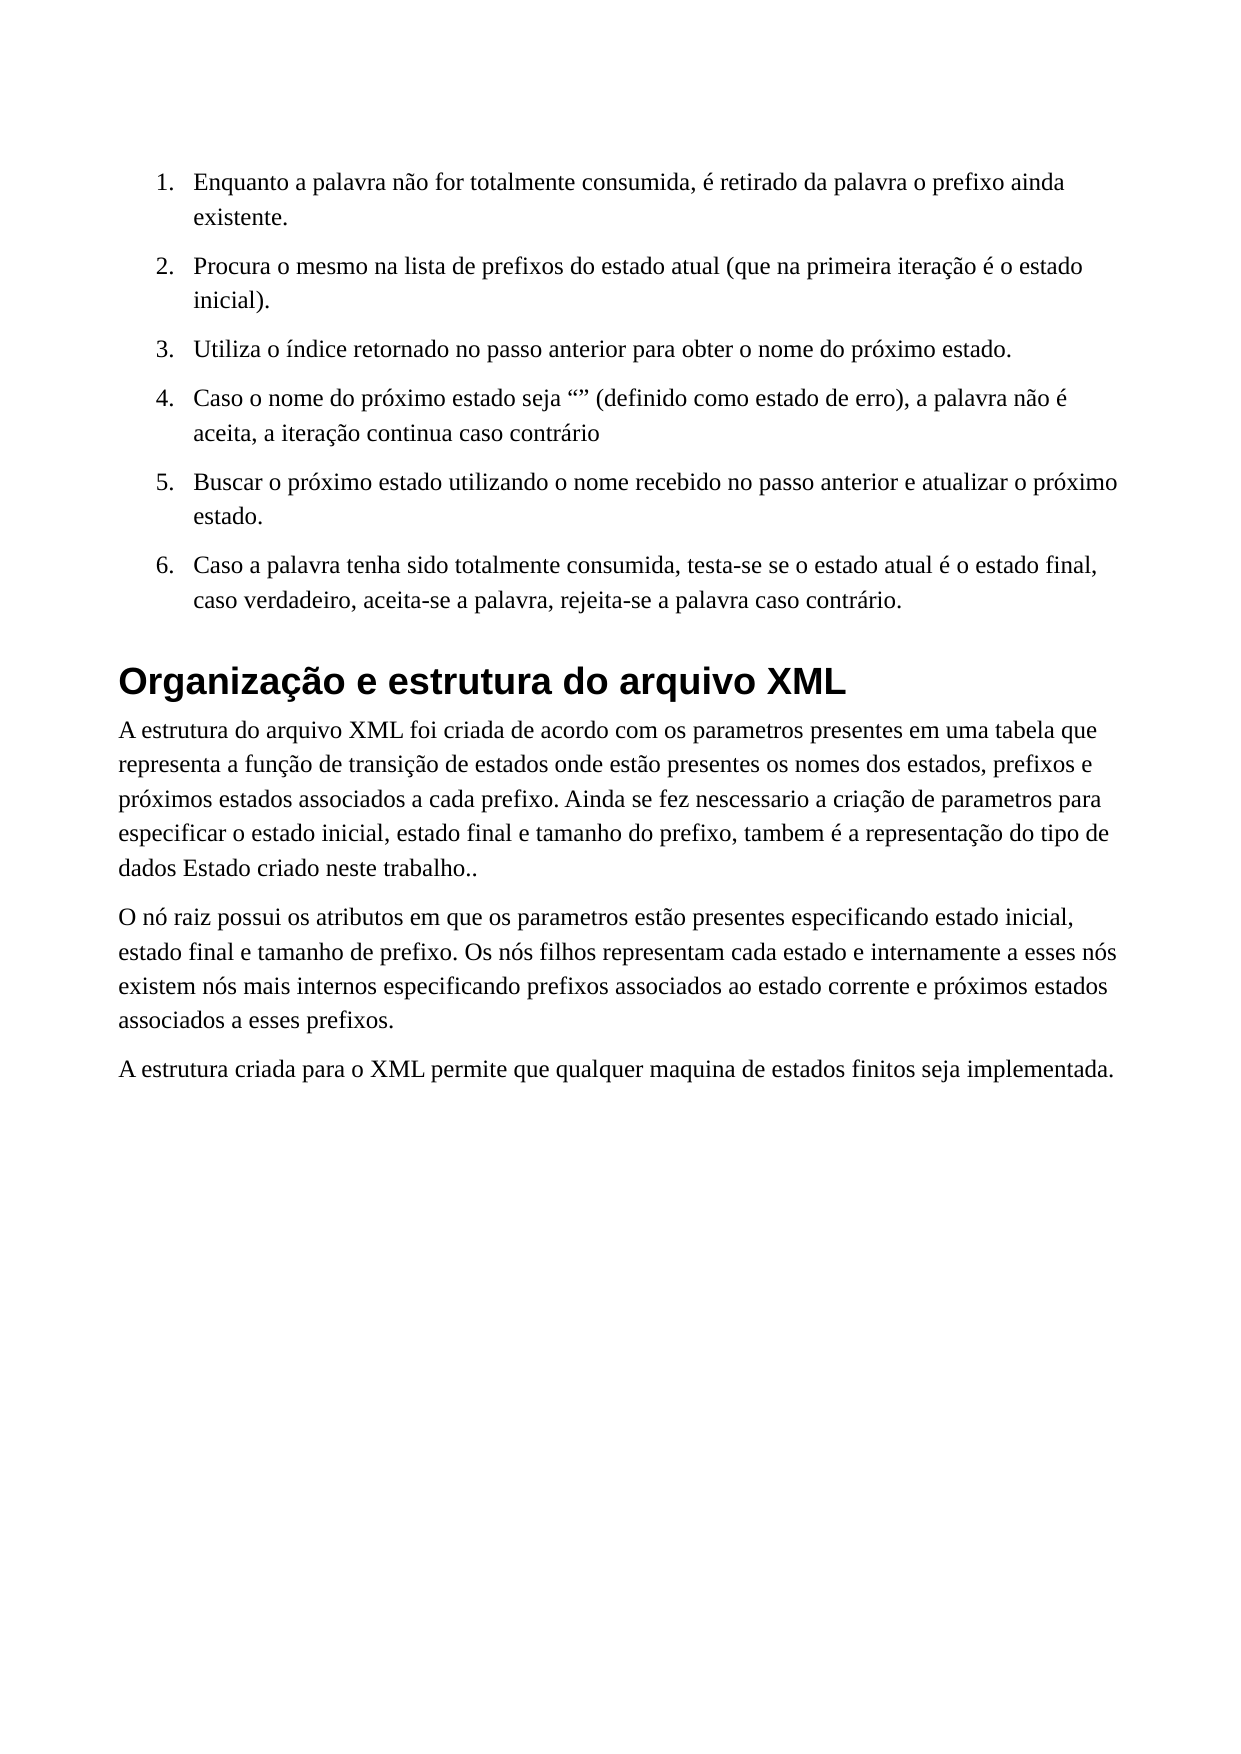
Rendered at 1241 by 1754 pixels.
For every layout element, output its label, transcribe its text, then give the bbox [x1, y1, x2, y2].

text O nó raiz possui os atributos em que os parametros estão presentes especificando estado inicial, estado final e tamanho de prefixo. Os nós filhos representam cada estado e internamente a esses nós existem nós mais internos especificando prefixos associados ao estado corrente e próximos estados associados a esses prefixos. [118, 902, 1122, 1034]
list Procura o mesmo na lista de prefixos do estado atual (que na primeira iteração é o estado inicial). [156, 251, 1122, 314]
list Caso a palavra tenha sido totalmente consumida, testa-se se o estado atual é o estado final, caso verdadeiro, aceita-se a palavra, rejeita-se a palavra caso contrário. [156, 550, 1122, 614]
list Buscar o próximo estado utilizando o nome recebido no passo anterior e atualizar o próximo estado. [156, 467, 1122, 530]
list Utiliza o índice retornado no passo anterior para obter o nome do próximo estado. [156, 334, 1122, 363]
text A estrutura criada para o XML permite que qualquer maquina de estados finitos seja implementada. [118, 1054, 1122, 1083]
text A estrutura do arquivo XML foi criada de acordo com os parametros presentes em uma tabela que representa a função de transição de estados onde estão presentes os nomes dos estados, prefixos e próximos estados associados a cada prefixo. Ainda se fez nescessario a criação de parametros para especificar o estado inicial, estado final e tamanho do prefixo, tambem é a representação do tipo de dados Estado criado neste trabalho.. [118, 715, 1122, 882]
subtitle Organização e estrutura do arquivo XML [118, 659, 1122, 703]
list Caso o nome do próximo estado seja “” (definido como estado de erro), a palavra não é aceita, a iteração continua caso contrário [156, 383, 1122, 447]
list Enquanto a palavra não for totalmente consumida, é retirado da palavra o prefixo ainda existente. [156, 167, 1122, 230]
